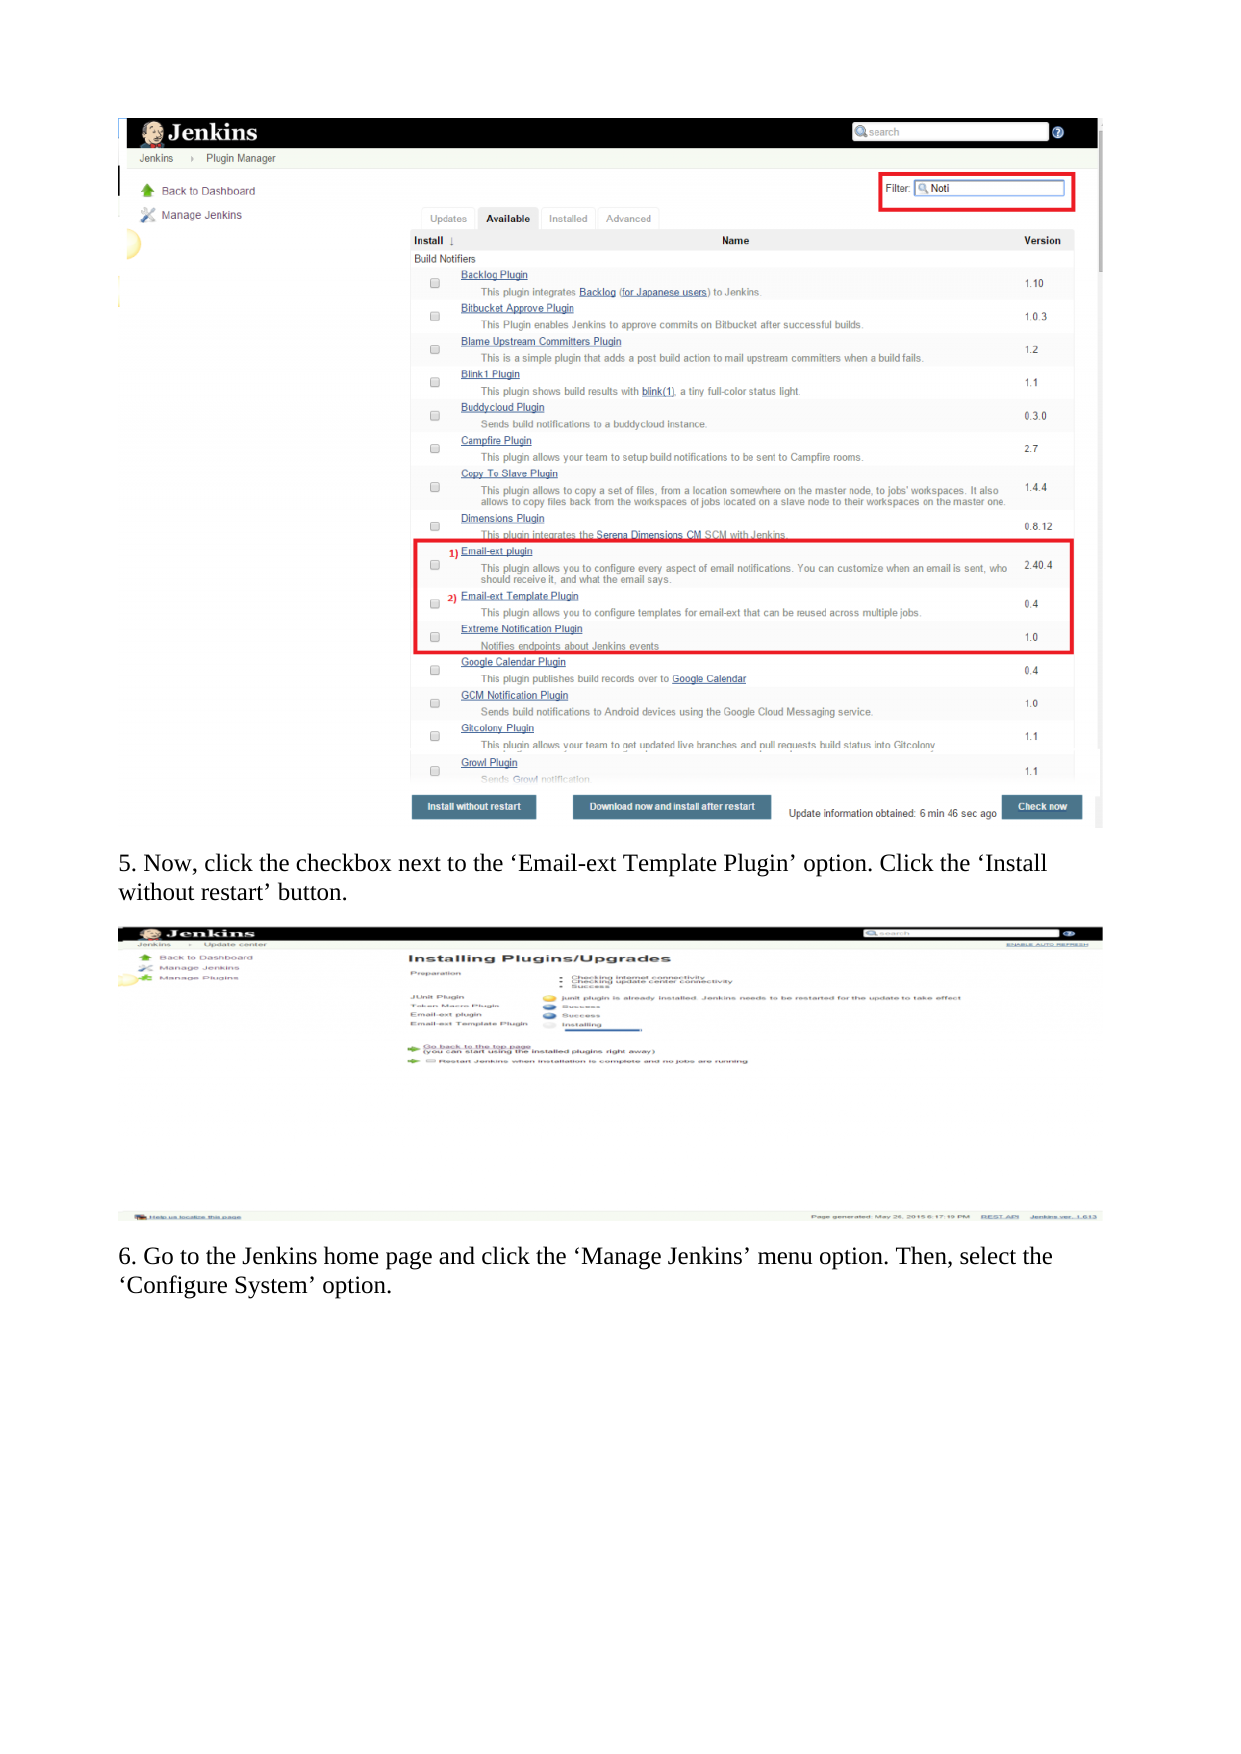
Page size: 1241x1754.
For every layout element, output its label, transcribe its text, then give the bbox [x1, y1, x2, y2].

text 6. Go to the Jenkins home page and click the ‘Manage Jenkins’ menu option. Then, select the ‘Configure System’ option. [118, 1241, 1122, 1299]
text 5. Now, click the checkbox next to the ‘Email-ext Template Plugin’ option. Click the ‘Install without restart’ button. [118, 848, 1122, 906]
